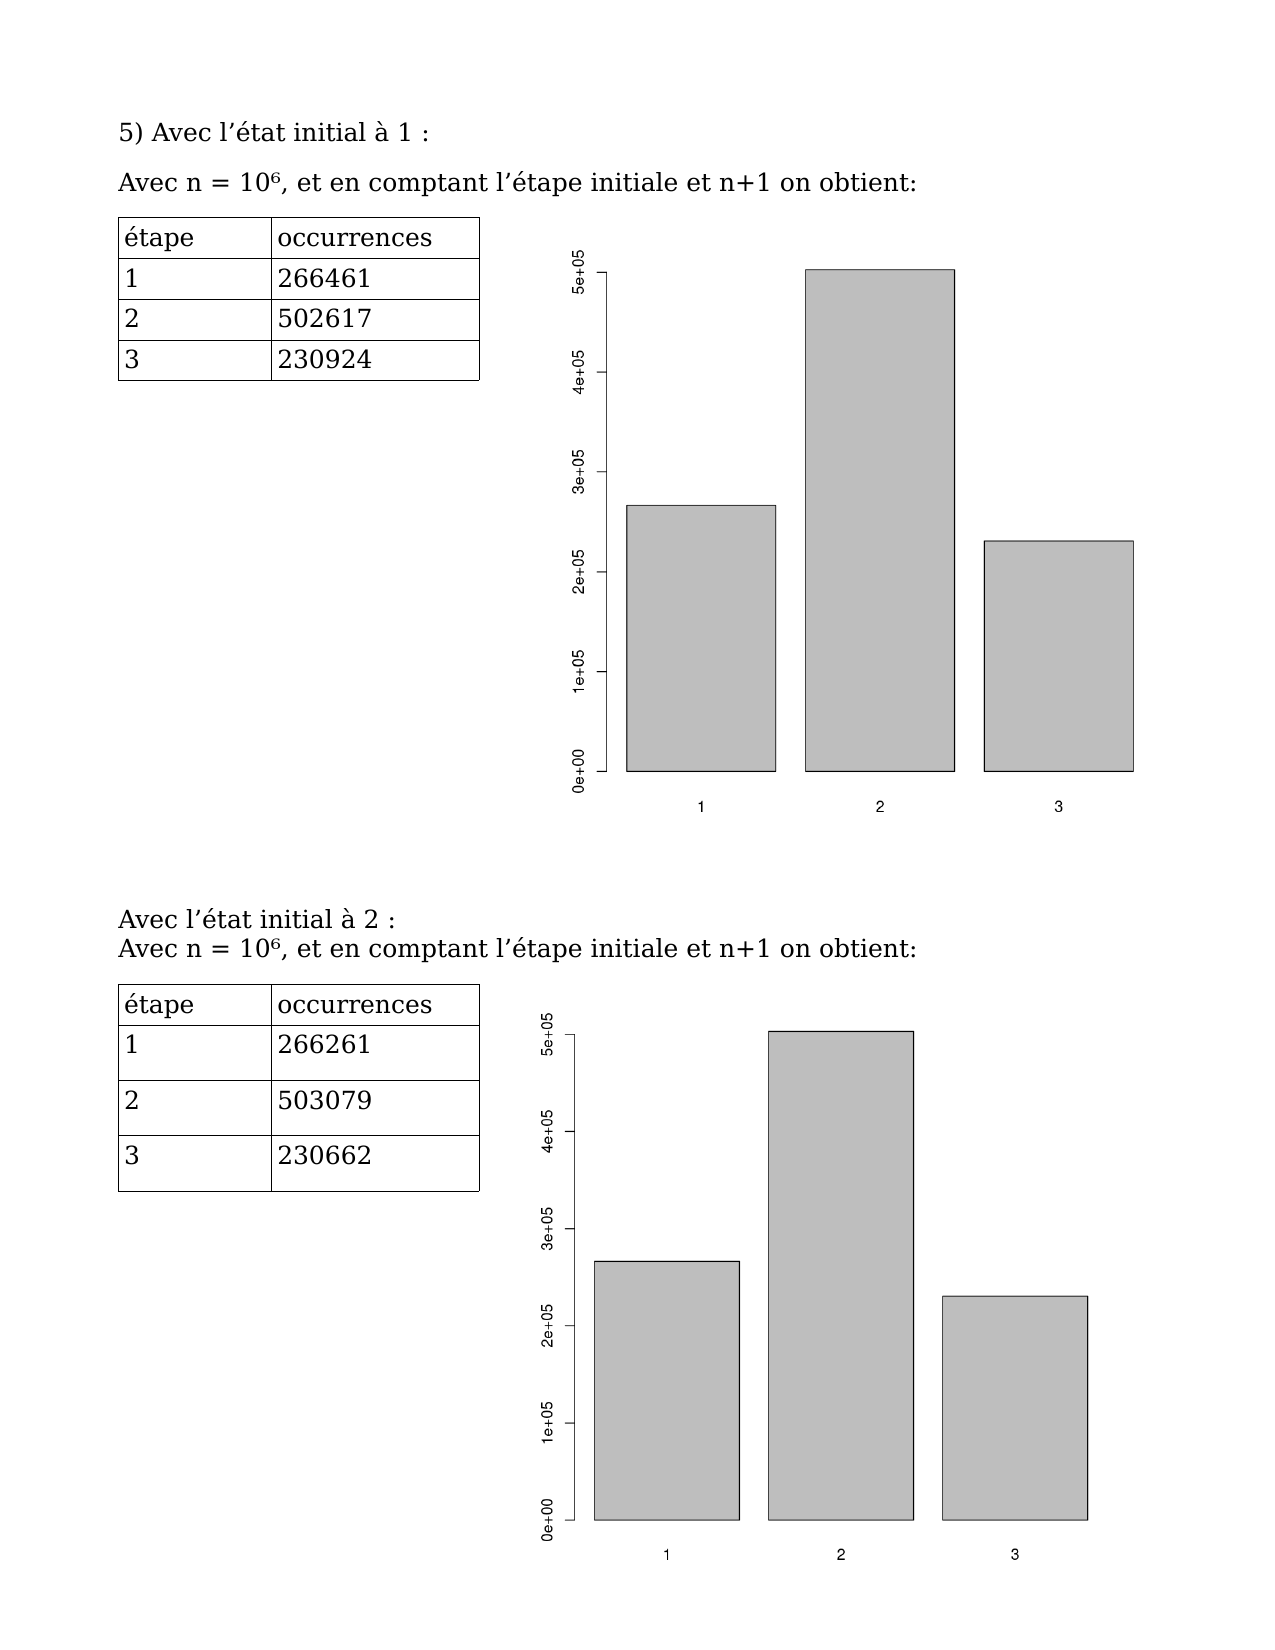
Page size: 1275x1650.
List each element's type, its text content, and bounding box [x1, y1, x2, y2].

table_cell 230662 [272, 1136, 479, 1191]
text Avec n = 10⁶, et en comptant l’étape initiale et n+1 on obtient: [118, 168, 1157, 197]
table_header occurrences [272, 985, 479, 1025]
table_cell 1 [119, 259, 271, 299]
table_header occurrences [272, 218, 479, 258]
table_cell 230924 [272, 341, 479, 380]
table_cell 2 [119, 1081, 271, 1135]
table_cell 503079 [272, 1081, 479, 1135]
table_cell 3 [119, 1136, 271, 1191]
text 5) Avec l’état initial à 1 : [118, 118, 1157, 147]
table_cell 266261 [272, 1026, 479, 1080]
picture [560, 237, 1146, 824]
table_cell 502617 [272, 300, 479, 339]
table_cell 266461 [272, 259, 479, 299]
table_header étape [119, 985, 271, 1025]
table_cell 2 [119, 300, 271, 339]
table_header étape [119, 218, 271, 258]
table_cell 1 [119, 1026, 271, 1080]
picture [527, 991, 1109, 1568]
text Avec n = 10⁶, et en comptant l’étape initiale et n+1 on obtient: [118, 934, 1157, 964]
table_cell 3 [119, 341, 271, 380]
text Avec l’état initial à 2 : [118, 905, 1157, 934]
